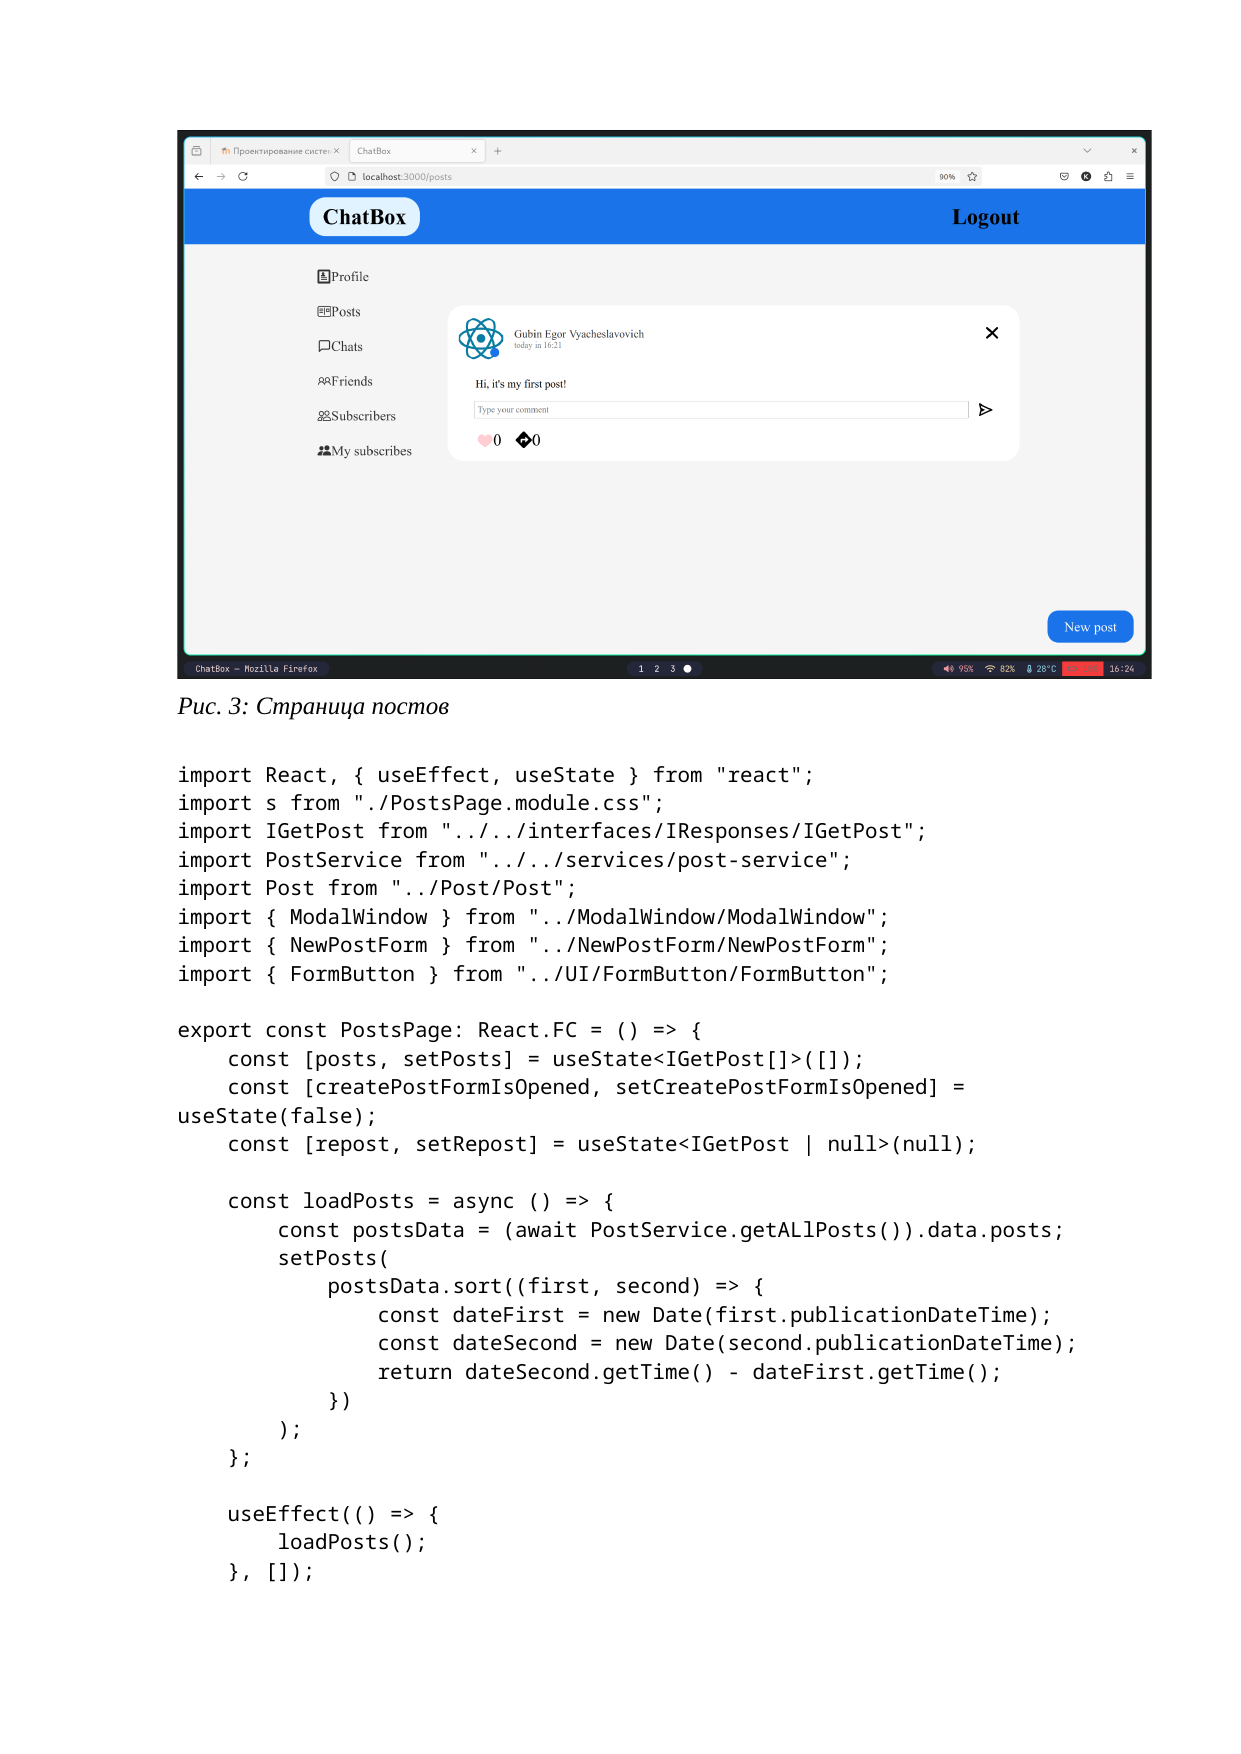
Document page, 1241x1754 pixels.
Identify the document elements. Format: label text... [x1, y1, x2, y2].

text const dateSecond = new Date(second.publicationDateTime); [177, 1328, 1152, 1357]
text ); [177, 1414, 1152, 1442]
text import { FormButton } from "../UI/FormButton/FormButton"; [177, 959, 1152, 987]
text postsData.sort((first, second) => { [177, 1272, 1152, 1300]
text return dateSecond.getTime() - dateFirst.getTime(); [177, 1357, 1152, 1385]
text import { ModalWindow } from "../ModalWindow/ModalWindow"; [177, 902, 1152, 930]
text const [repost, setRepost] = useState<IGetPost | null>(null); [177, 1129, 1152, 1158]
text }; [177, 1442, 1152, 1471]
picture [177, 130, 1152, 679]
text import IGetPost from "../../interfaces/IResponses/IGetPost"; [177, 817, 1152, 845]
text useEffect(() => { [177, 1499, 1152, 1527]
text import Post from "../Post/Post"; [177, 873, 1152, 902]
text export const PostsPage: React.FC = () => { [177, 1016, 1152, 1044]
text const postsData = (await PostService.getALlPosts()).data.posts; [177, 1215, 1152, 1243]
text const dateFirst = new Date(first.publicationDateTime); [177, 1300, 1152, 1328]
text loadPosts(); [177, 1527, 1152, 1556]
text import React, { useEffect, useState } from "react"; [177, 760, 1152, 788]
text const loadPosts = async () => { [177, 1186, 1152, 1215]
text }) [177, 1385, 1152, 1414]
text Рис. 3: Страница постов [177, 679, 1152, 720]
text import s from "./PostsPage.module.css"; [177, 788, 1152, 817]
text }, []); [177, 1556, 1152, 1584]
text const [posts, setPosts] = useState<IGetPost[]>([]); [177, 1044, 1152, 1072]
text setPosts( [177, 1243, 1152, 1272]
text const [createPostFormIsOpened, setCreatePostFormIsOpened] = useState(false); [177, 1072, 1152, 1129]
text import { NewPostForm } from "../NewPostForm/NewPostForm"; [177, 930, 1152, 959]
text import PostService from "../../services/post-service"; [177, 845, 1152, 873]
